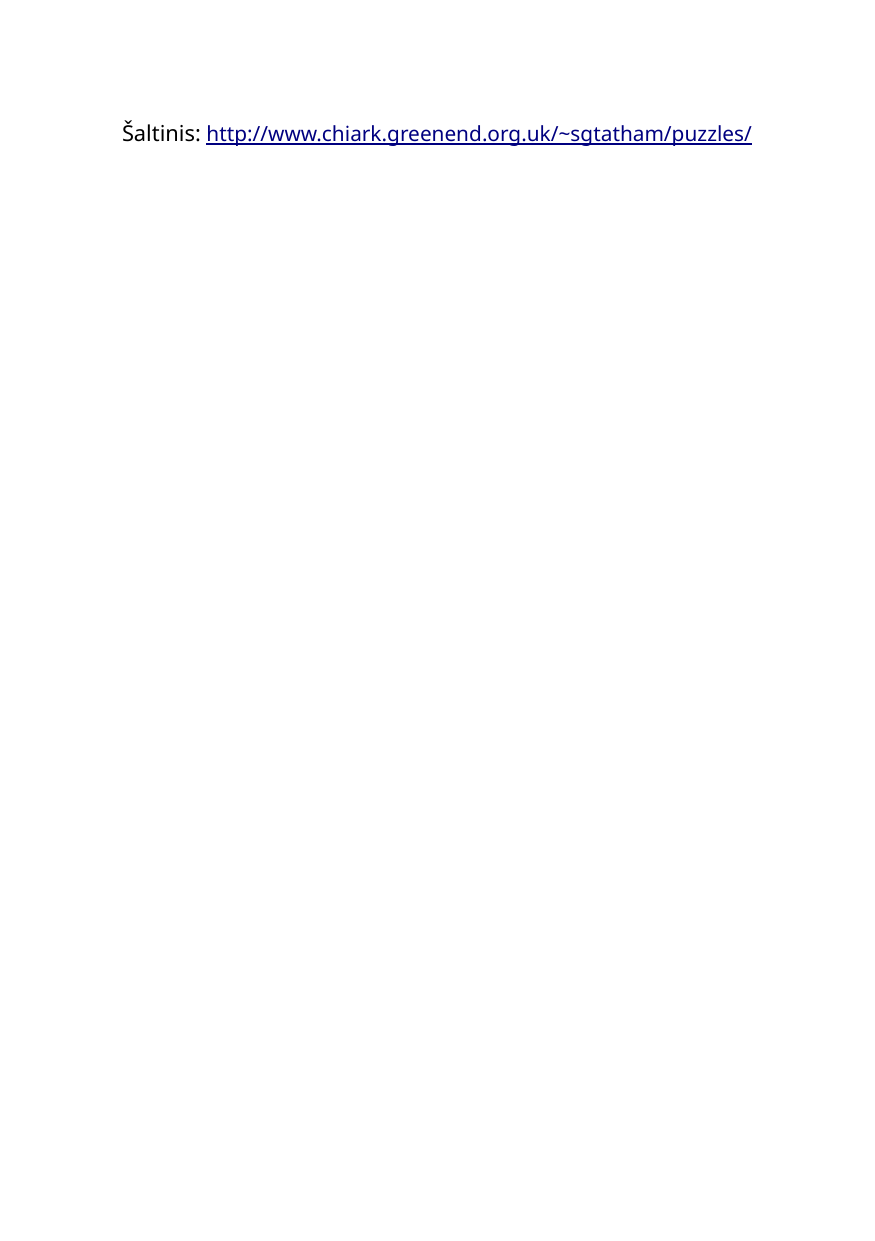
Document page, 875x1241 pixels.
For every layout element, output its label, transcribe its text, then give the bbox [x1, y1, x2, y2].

text Šaltinis: http://www.chiark.greenend.org.uk/~sgtatham/puzzles/ [118, 118, 756, 148]
